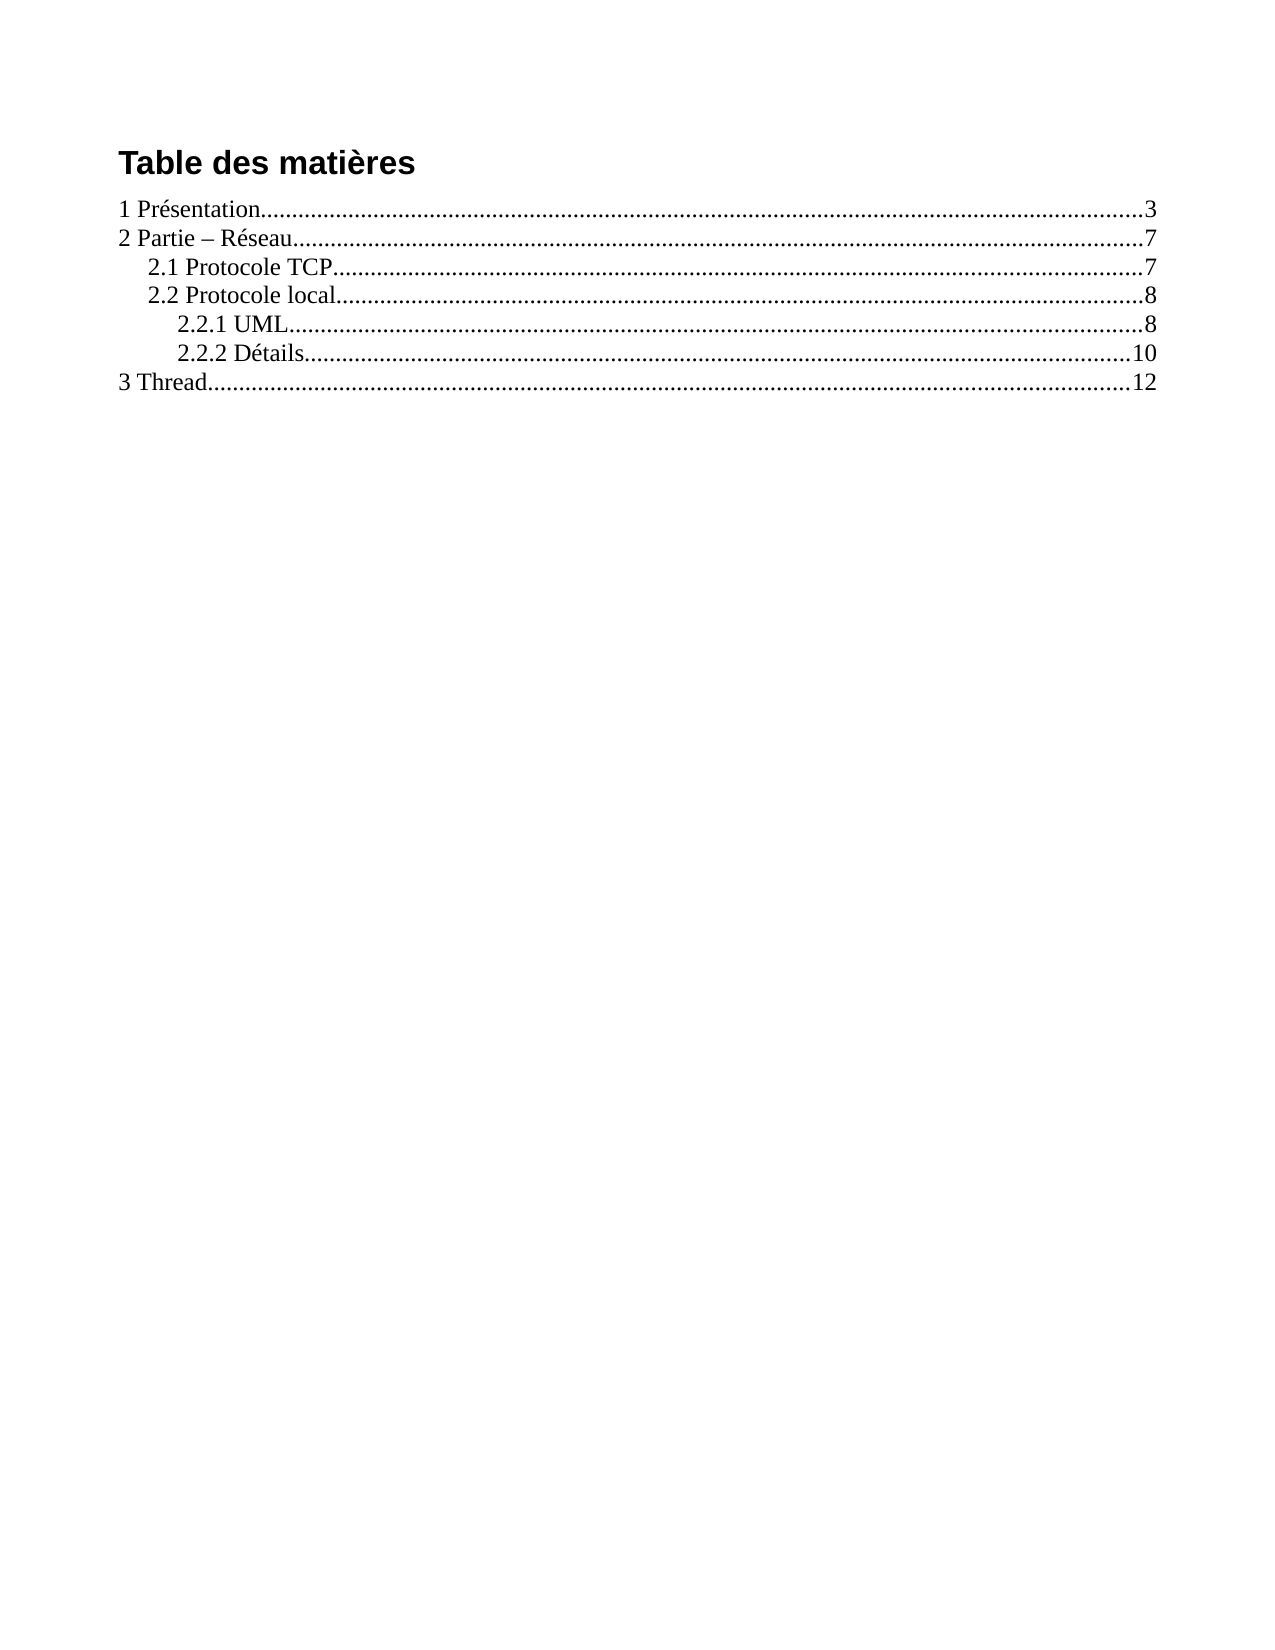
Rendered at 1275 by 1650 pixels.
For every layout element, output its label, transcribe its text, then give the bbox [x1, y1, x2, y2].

text 2.1 Protocole TCP 7 [148, 252, 1157, 280]
text 2 Partie – Réseau 7 [118, 223, 1157, 252]
subtitle Table des matières [118, 143, 1157, 182]
text 1 Présentation 3 [118, 194, 1157, 223]
text 2.2.1 UML 8 [177, 309, 1157, 338]
text 3 Thread 12 [118, 367, 1157, 395]
text 2.2 Protocole local 8 [148, 280, 1157, 309]
text 2.2.2 Détails 10 [177, 338, 1157, 367]
